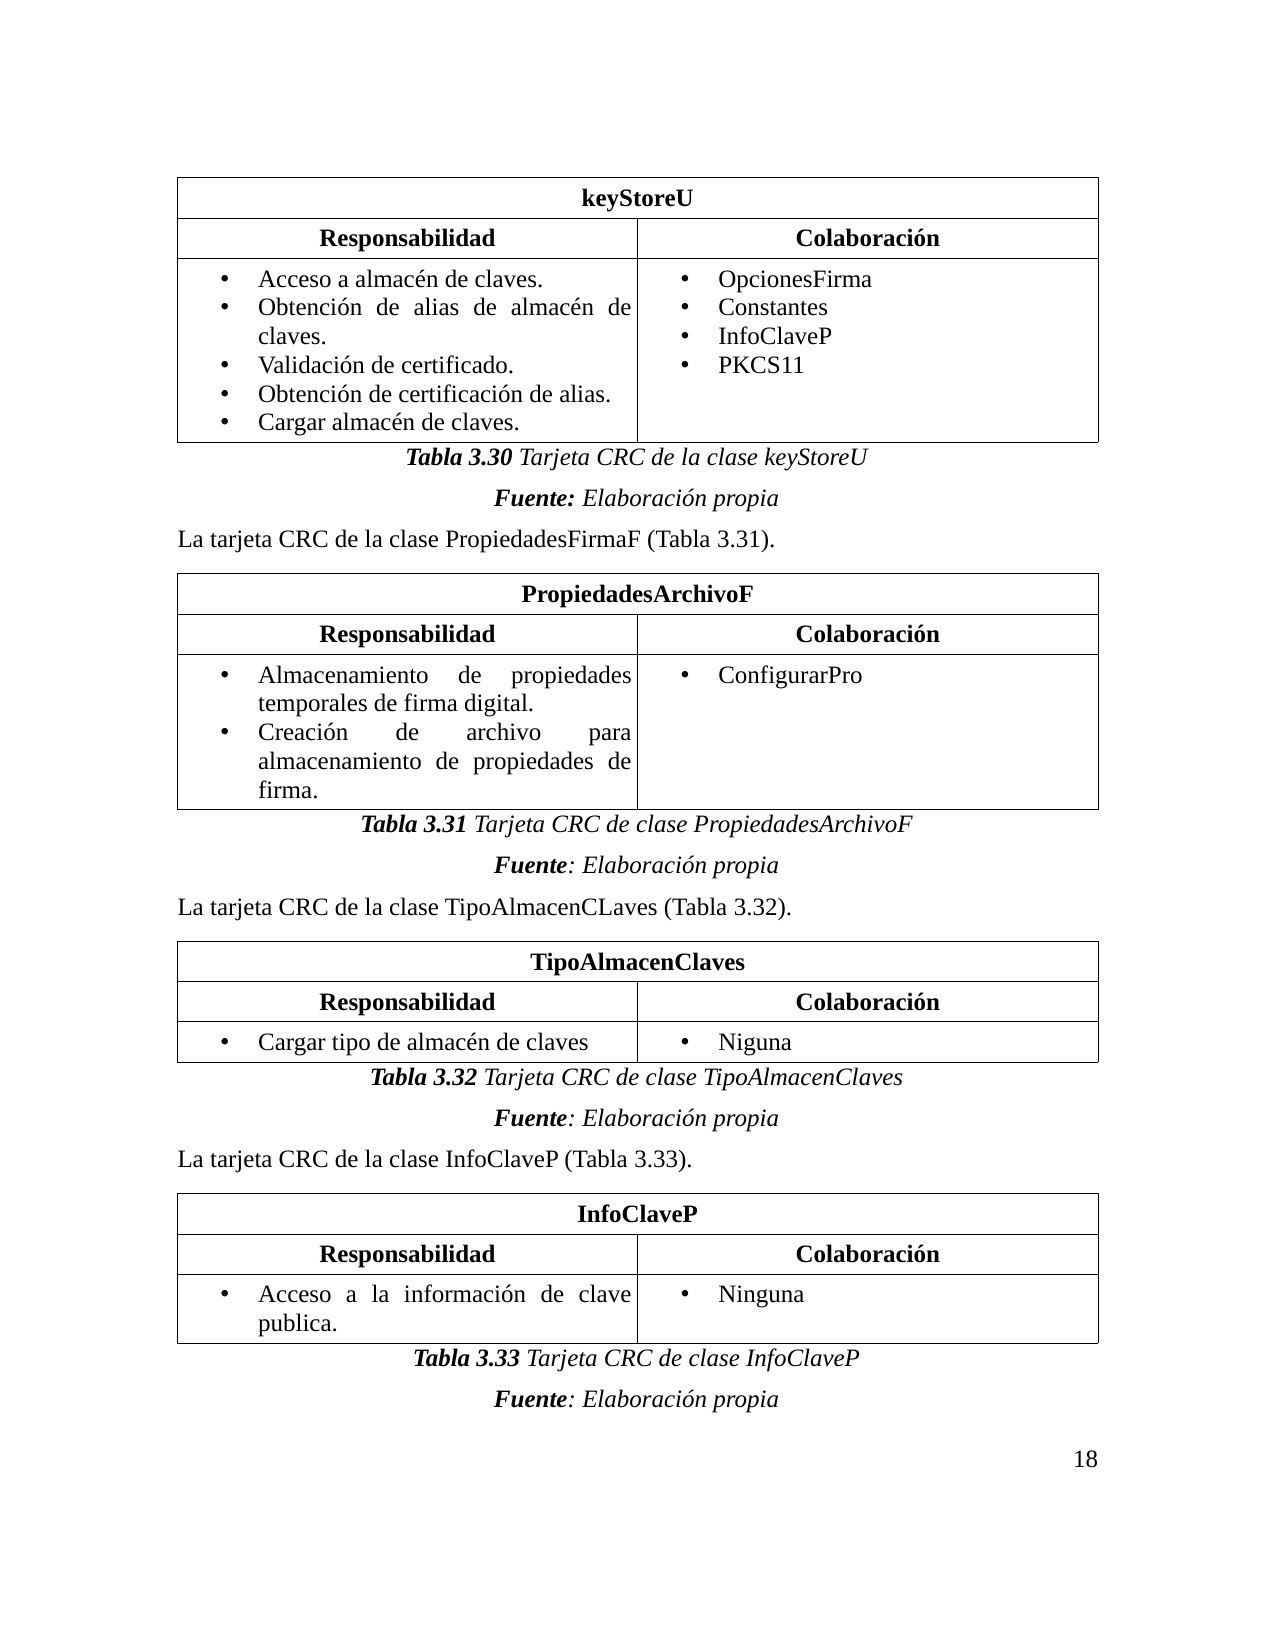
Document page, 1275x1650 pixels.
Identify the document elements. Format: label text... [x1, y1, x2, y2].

table_cell Almacenamiento de propiedades temporales de firma digital. Creación de archivo para almacenamiento de propiedades de firma. [178, 655, 637, 809]
text La tarjeta CRC de la clase InfoClaveP (Tabla 3.33). [177, 1144, 1098, 1173]
table_cell Cargar tipo de almacén de claves [178, 1022, 637, 1062]
text Tabla 3.31 Tarjeta CRC de clase PropiedadesArchivoF [177, 810, 1098, 838]
text Fuente: Elaboración propia [177, 1384, 1098, 1413]
table_cell Colaboración [638, 615, 1098, 654]
text Fuente: Elaboración propia [177, 851, 1098, 879]
table_cell Responsabilidad [178, 219, 637, 258]
text La tarjeta CRC de la clase PropiedadesFirmaF (Tabla 3.31). [177, 524, 1098, 553]
table_header keyStoreU [178, 178, 1098, 217]
table_cell Colaboración [638, 982, 1098, 1021]
table_cell ConfigurarPro [638, 655, 1098, 809]
table_cell OpcionesFirma Constantes InfoClaveP PKCS11 [638, 259, 1098, 442]
table_header InfoClaveP [178, 1194, 1098, 1233]
text Tabla 3.30 Tarjeta CRC de la clase keyStoreU [177, 443, 1098, 471]
table_header PropiedadesArchivoF [178, 574, 1098, 614]
table_cell Acceso a la información de clave publica. [178, 1275, 637, 1343]
text Fuente: Elaboración propia [177, 1103, 1098, 1132]
table_cell Colaboración [638, 1235, 1098, 1274]
table_cell Colaboración [638, 219, 1098, 258]
table_cell Niguna [638, 1022, 1098, 1062]
text Tabla 3.32 Tarjeta CRC de clase TipoAlmacenClaves [177, 1063, 1098, 1091]
table_cell Responsabilidad [178, 615, 637, 654]
text Tabla 3.33 Tarjeta CRC de clase InfoClaveP [177, 1344, 1098, 1372]
table_cell Responsabilidad [178, 982, 637, 1021]
text Fuente: Elaboración propia [177, 483, 1098, 512]
table_header TipoAlmacenClaves [178, 942, 1098, 981]
text La tarjeta CRC de la clase TipoAlmacenCLaves (Tabla 3.32). [177, 892, 1098, 920]
table_cell Responsabilidad [178, 1235, 637, 1274]
table_cell Acceso a almacén de claves. Obtención de alias de almacén de claves. Validación de certificado. Obtención de certificación de alias. Cargar almacén de claves. [178, 259, 637, 442]
table_cell Ninguna [638, 1275, 1098, 1343]
